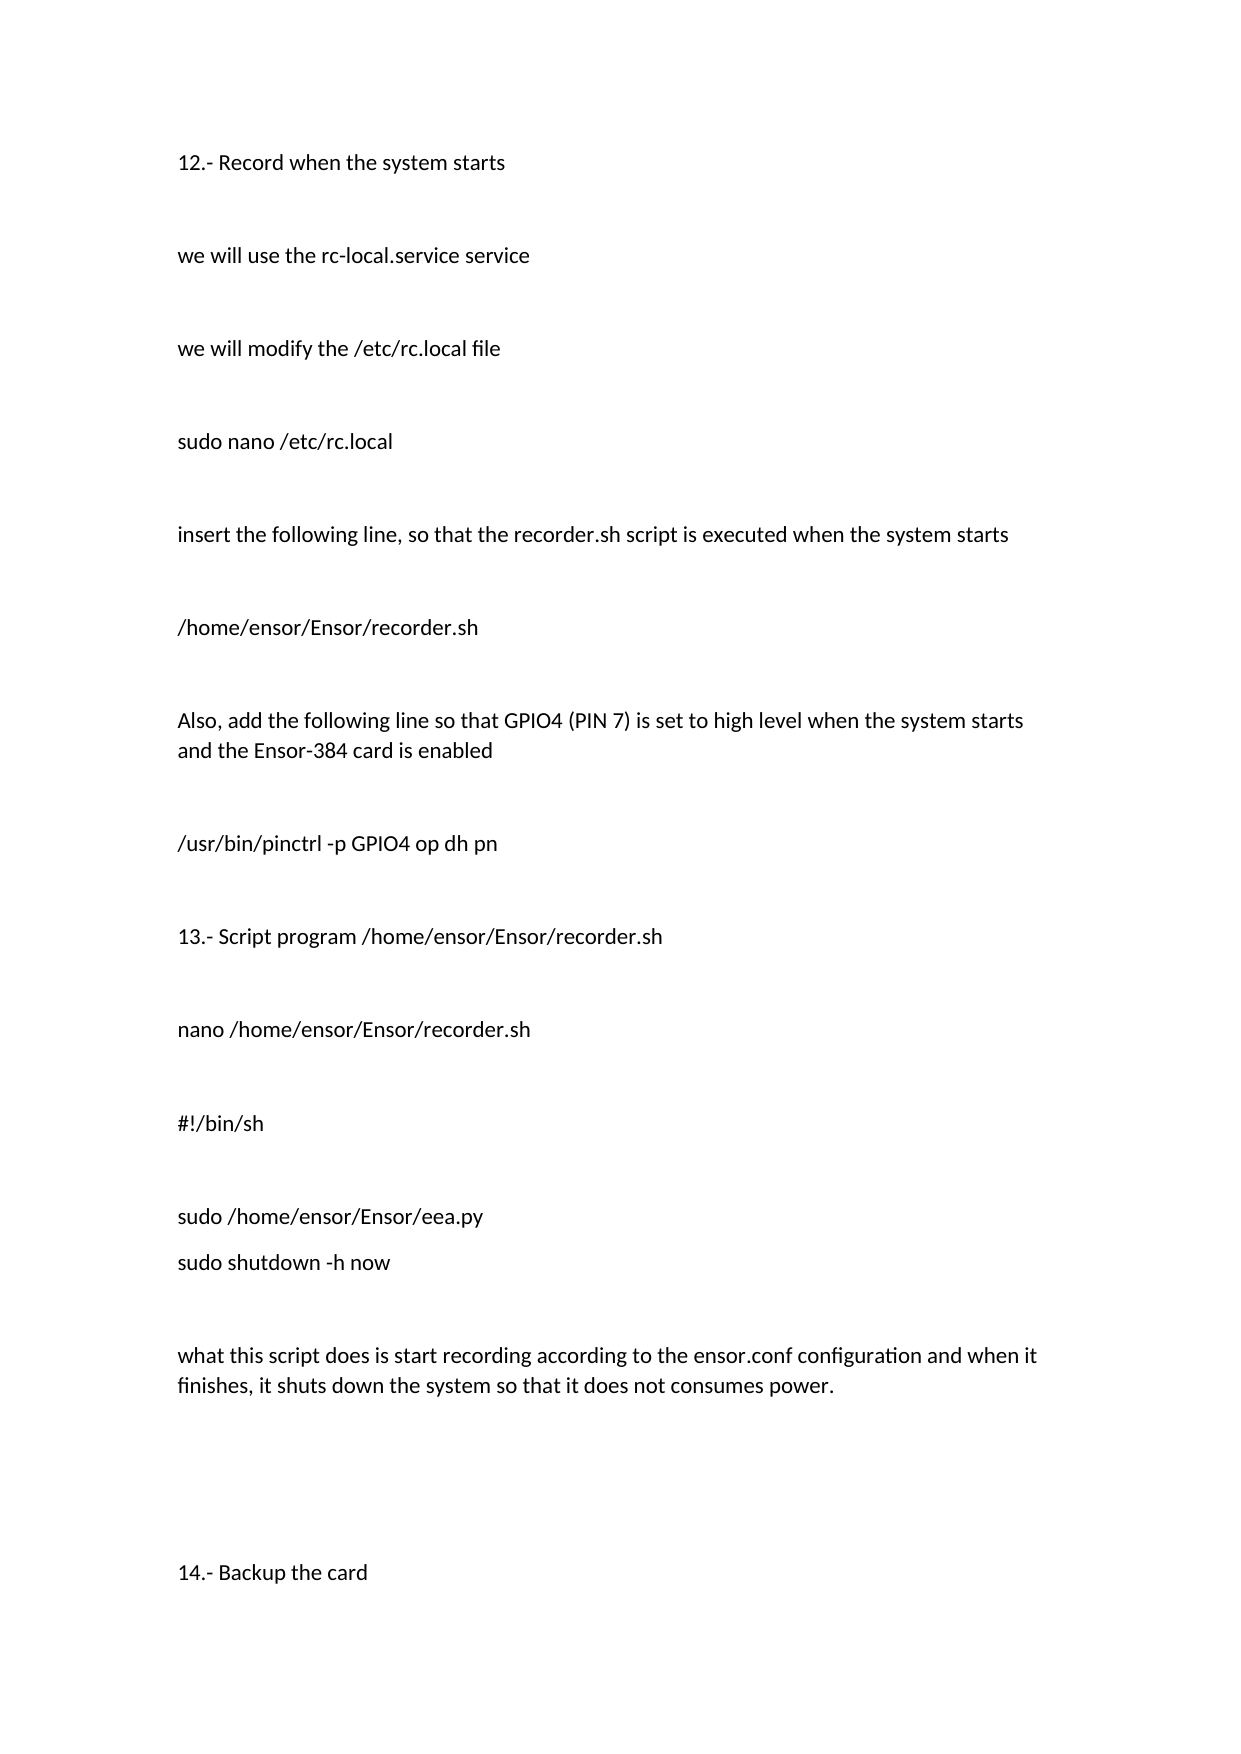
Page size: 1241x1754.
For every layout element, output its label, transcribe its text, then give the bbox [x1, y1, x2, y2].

text /usr/bin/pinctrl -p GPIO4 op dh pn [177, 829, 1063, 857]
text #!/bin/sh [177, 1109, 1063, 1137]
text /home/ensor/Ensor/recorder.sh [177, 613, 1063, 641]
text 14.- Backup the card [177, 1558, 1063, 1586]
text what this script does is start recording according to the ensor.conf configuration and when it finishes, it shuts down the system so that it does not consumes power. [177, 1342, 1063, 1399]
text nano /home/ensor/Ensor/recorder.sh [177, 1016, 1063, 1044]
text 12.- Record when the system starts [177, 148, 1063, 176]
text Also, add the following line so that GPIO4 (PIN 7) is set to high level when the system starts and the Ensor-384 card is enabled [177, 706, 1063, 764]
text 13.- Script program /home/ensor/Ensor/recorder.sh [177, 922, 1063, 951]
text we will modify the /etc/rc.local file [177, 334, 1063, 362]
text we will use the rc-local.service service [177, 241, 1063, 269]
text sudo shutdown -h now [177, 1248, 1063, 1276]
text sudo nano /etc/rc.local [177, 427, 1063, 455]
text insert the following line, so that the recorder.sh script is executed when the system starts [177, 520, 1063, 548]
text sudo /home/ensor/Ensor/eea.py [177, 1202, 1063, 1230]
